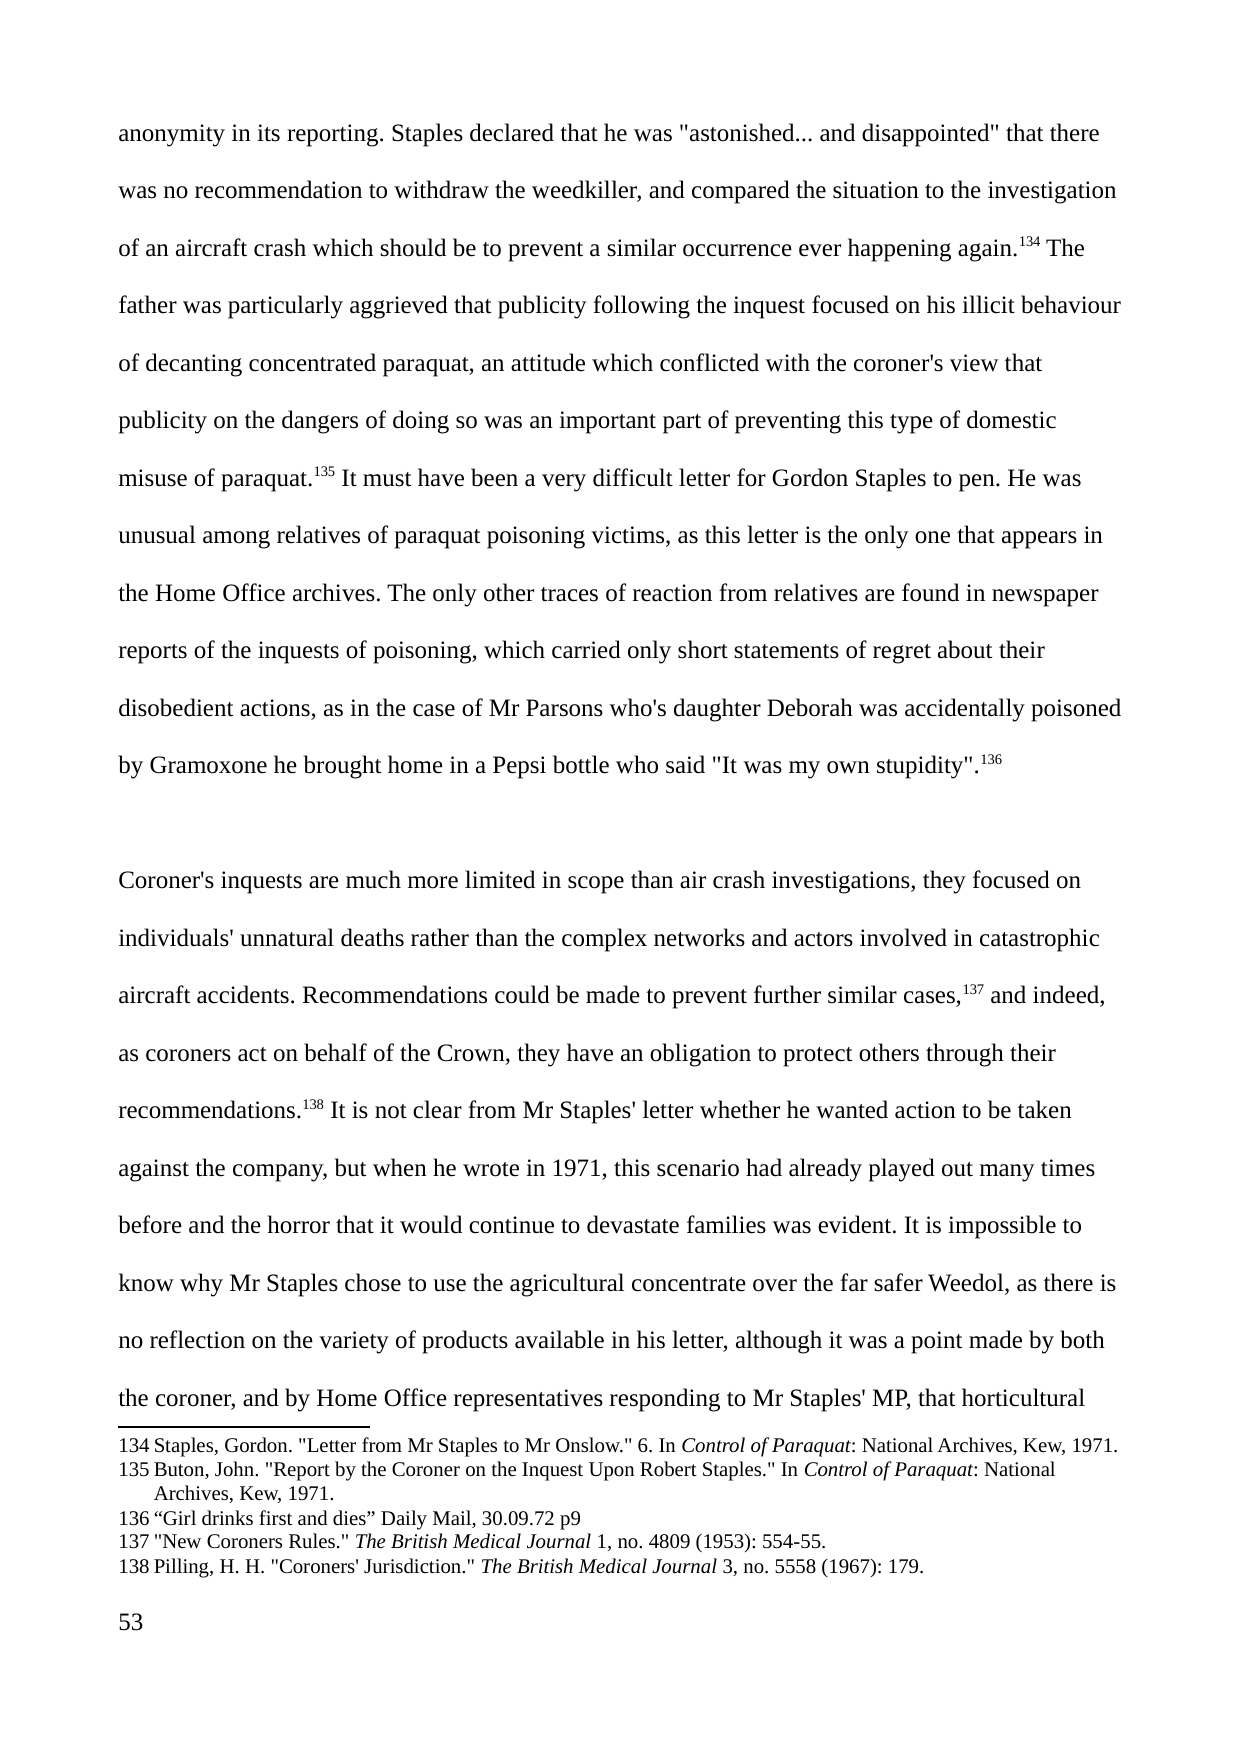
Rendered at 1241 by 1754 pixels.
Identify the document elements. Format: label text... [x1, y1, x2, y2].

text Coroner's inquests are much more limited in scope than air crash investigations, they focused on individuals' unnatural deaths rather than the complex networks and actors involved in catastrophic aircraft accidents. Recommendations could be made to prevent further similar cases, and indeed, as coroners act on behalf of the Crown, they have an obligation to protect others through their recommendations. It is not clear from Mr Staples' letter whether he wanted action to be taken against the company, but when he wrote in 1971, this scenario had already played out many times before and the horror that it would continue to devastate families was evident. It is impossible to know why Mr Staples chose to use the agricultural concentrate over the far safer Weedol, as there is no reflection on the variety of products available in his letter, although it was a point made by both the coroner, and by Home Office representatives responding to Mr Staples' MP, that horticultural [118, 866, 1122, 1412]
text "New Coroners Rules." The British Medical Journal 1, no. 4809 (1953): 554-55. [118, 1529, 1122, 1553]
text “Girl drinks first and dies” Daily Mail, 30.09.72 p9 [118, 1505, 1122, 1529]
text Pilling, H. H. "Coroners' Jurisdiction." The British Medical Journal 3, no. 5558 (1967): 179. [118, 1553, 1122, 1578]
text Staples, Gordon. "Letter from Mr Staples to Mr Onslow." 6. In Control of Paraquat: National Archives, Kew, 1971. [118, 1433, 1122, 1457]
text anonymity in its reporting. Staples declared that he was "astonished... and disappointed" that there was no recommendation to withdraw the weedkiller, and compared the situation to the investigation of an aircraft crash which should be to prevent a similar occurrence ever happening again. The father was particularly aggrieved that publicity following the inquest focused on his illicit behaviour of decanting concentrated paraquat, an attitude which conflicted with the coroner's view that publicity on the dangers of doing so was an important part of preventing this type of domestic misuse of paraquat. It must have been a very difficult letter for Gordon Staples to pen. He was unusual among relatives of paraquat poisoning victims, as this letter is the only one that appears in the Home Office archives. The only other traces of reaction from relatives are found in newspaper reports of the inquests of poisoning, which carried only short statements of regret about their disobedient actions, as in the case of Mr Parsons who's daughter Deborah was accidentally poisoned by Gramoxone he brought home in a Pepsi bottle who said "It was my own stupidity". [118, 118, 1122, 779]
text Buton, John. "Report by the Coroner on the Inquest Upon Robert Staples." In Control of Paraquat: National Archives, Kew, 1971. [118, 1457, 1122, 1505]
